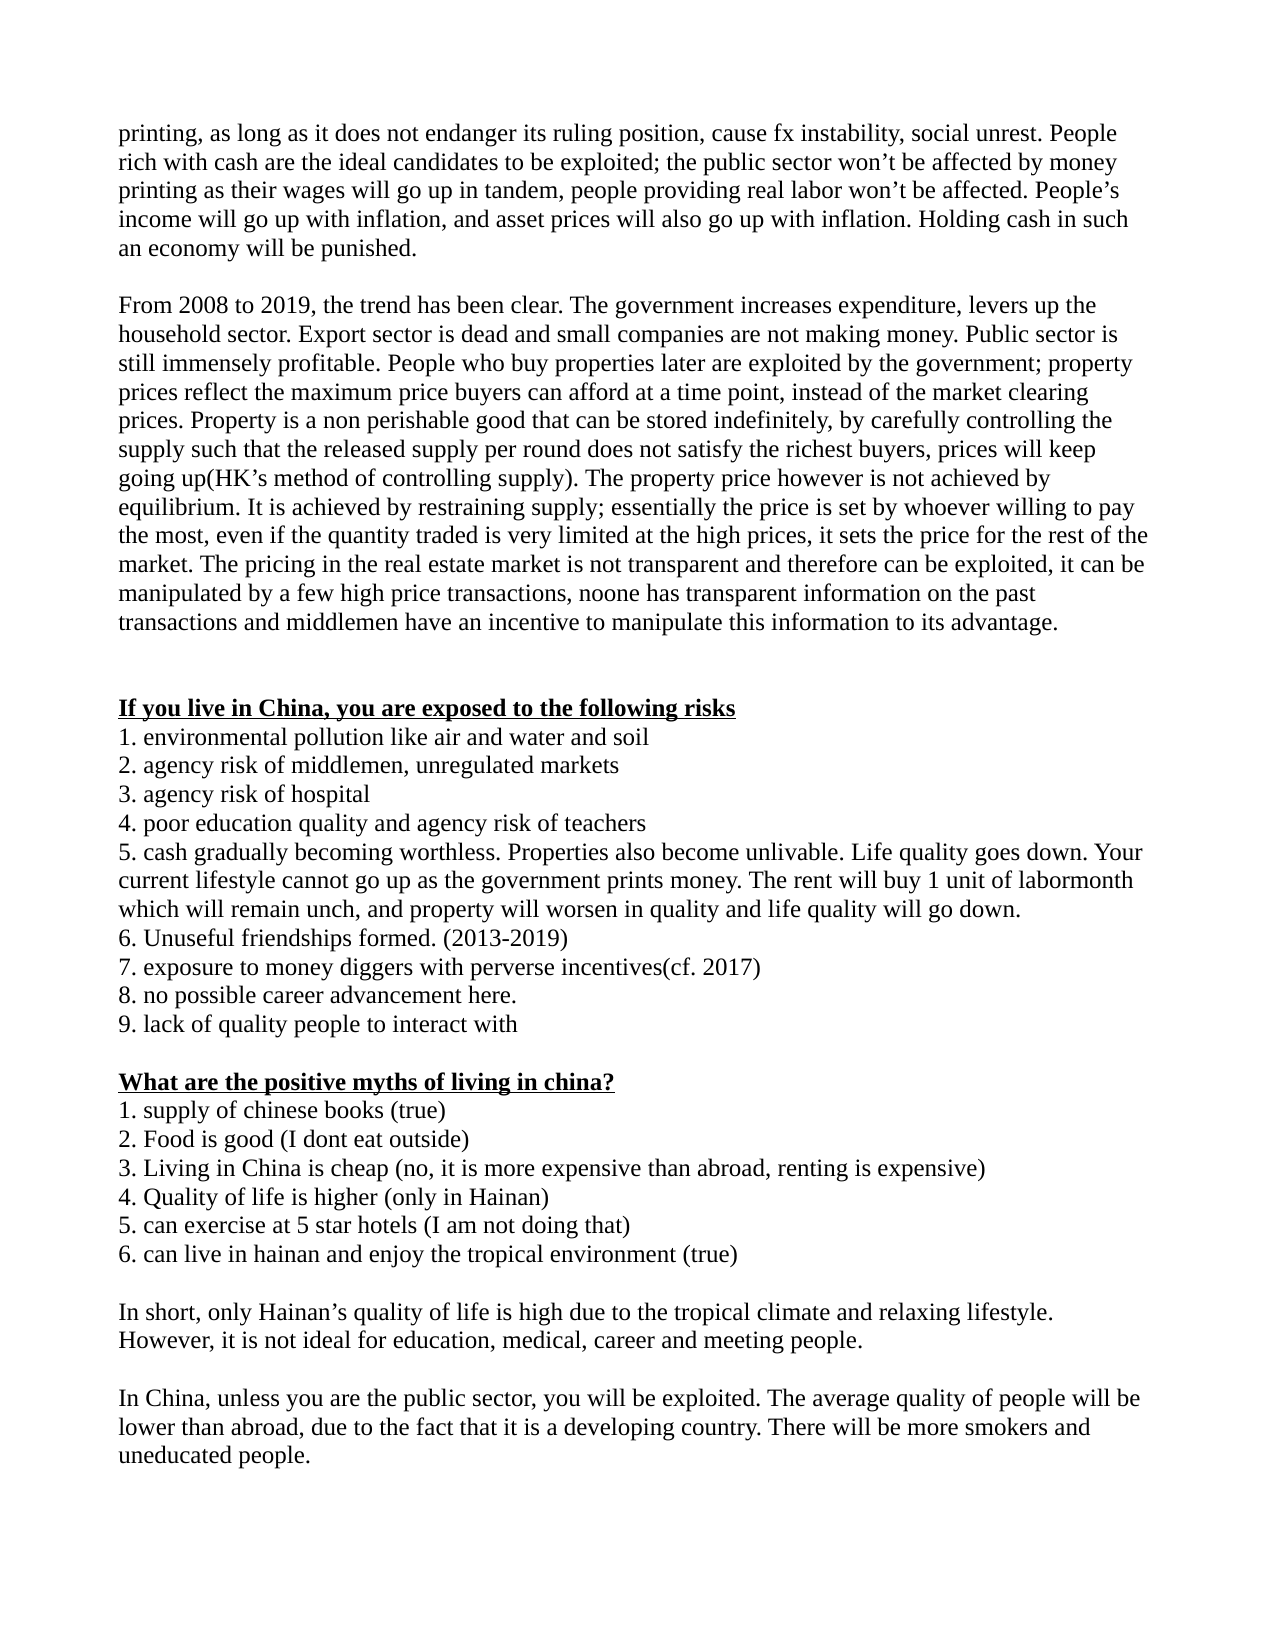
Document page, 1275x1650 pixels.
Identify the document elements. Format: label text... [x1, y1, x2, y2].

text 4. poor education quality and agency risk of teachers [118, 808, 1157, 837]
text 3. Living in China is cheap (no, it is more expensive than abroad, renting is expensive) [118, 1153, 1157, 1182]
text 6. can live in hainan and enjoy the tropical environment (true) [118, 1239, 1157, 1268]
text 1. supply of chinese books (true) [118, 1096, 1157, 1124]
text What are the positive myths of living in china? [118, 1067, 1157, 1096]
text From 2008 to 2019, the trend has been clear. The government increases expenditure, levers up the household sector. Export sector is dead and small companies are not making money. Public sector is still immensely profitable. People who buy properties later are exploited by the government; property prices reflect the maximum price buyers can afford at a time point, instead of the market clearing prices. Property is a non perishable good that can be stored indefinitely, by carefully controlling the supply such that the released supply per round does not satisfy the richest buyers, prices will keep going up(HK’s method of controlling supply). The property price however is not achieved by equilibrium. It is achieved by restraining supply; essentially the price is set by whoever willing to pay the most, even if the quantity traded is very limited at the high prices, it sets the price for the rest of the market. The pricing in the real estate market is not transparent and therefore can be exploited, it can be manipulated by a few high price transactions, noone has transparent information on the past transactions and middlemen have an incentive to manipulate this information to its advantage. [118, 291, 1157, 636]
text 2. Food is good (I dont eat outside) [118, 1124, 1157, 1153]
text 9. lack of quality people to interact with [118, 1009, 1157, 1038]
text printing, as long as it does not endanger its ruling position, cause fx instability, social unrest. People rich with cash are the ideal candidates to be exploited; the public sector won’t be affected by money printing as their wages will go up in tandem, people providing real labor won’t be affected. People’s income will go up with inflation, and asset prices will also go up with inflation. Holding cash in such an economy will be punished. [118, 118, 1157, 262]
text 8. no possible career advancement here. [118, 981, 1157, 1009]
text If you live in China, you are exposed to the following risks [118, 693, 1157, 722]
text 6. Unuseful friendships formed. (2013-2019) [118, 923, 1157, 952]
text In China, unless you are the public sector, you will be exploited. The average quality of people will be lower than abroad, due to the fact that it is a developing country. There will be more smokers and uneducated people. [118, 1383, 1157, 1469]
text 5. can exercise at 5 star hotels (I am not doing that) [118, 1211, 1157, 1239]
text 1. environmental pollution like air and water and soil [118, 722, 1157, 751]
text In short, only Hainan’s quality of life is high due to the tropical climate and relaxing lifestyle. [118, 1297, 1157, 1326]
text 2. agency risk of middlemen, unregulated markets [118, 751, 1157, 779]
text 3. agency risk of hospital [118, 779, 1157, 808]
text 5. cash gradually becoming worthless. Properties also become unlivable. Life quality goes down. Your current lifestyle cannot go up as the government prints money. The rent will buy 1 unit of labormonth which will remain unch, and property will worsen in quality and life quality will go down. [118, 837, 1157, 923]
text 7. exposure to money diggers with perverse incentives(cf. 2017) [118, 952, 1157, 981]
text 4. Quality of life is higher (only in Hainan) [118, 1182, 1157, 1211]
text However, it is not ideal for education, medical, career and meeting people. [118, 1326, 1157, 1354]
